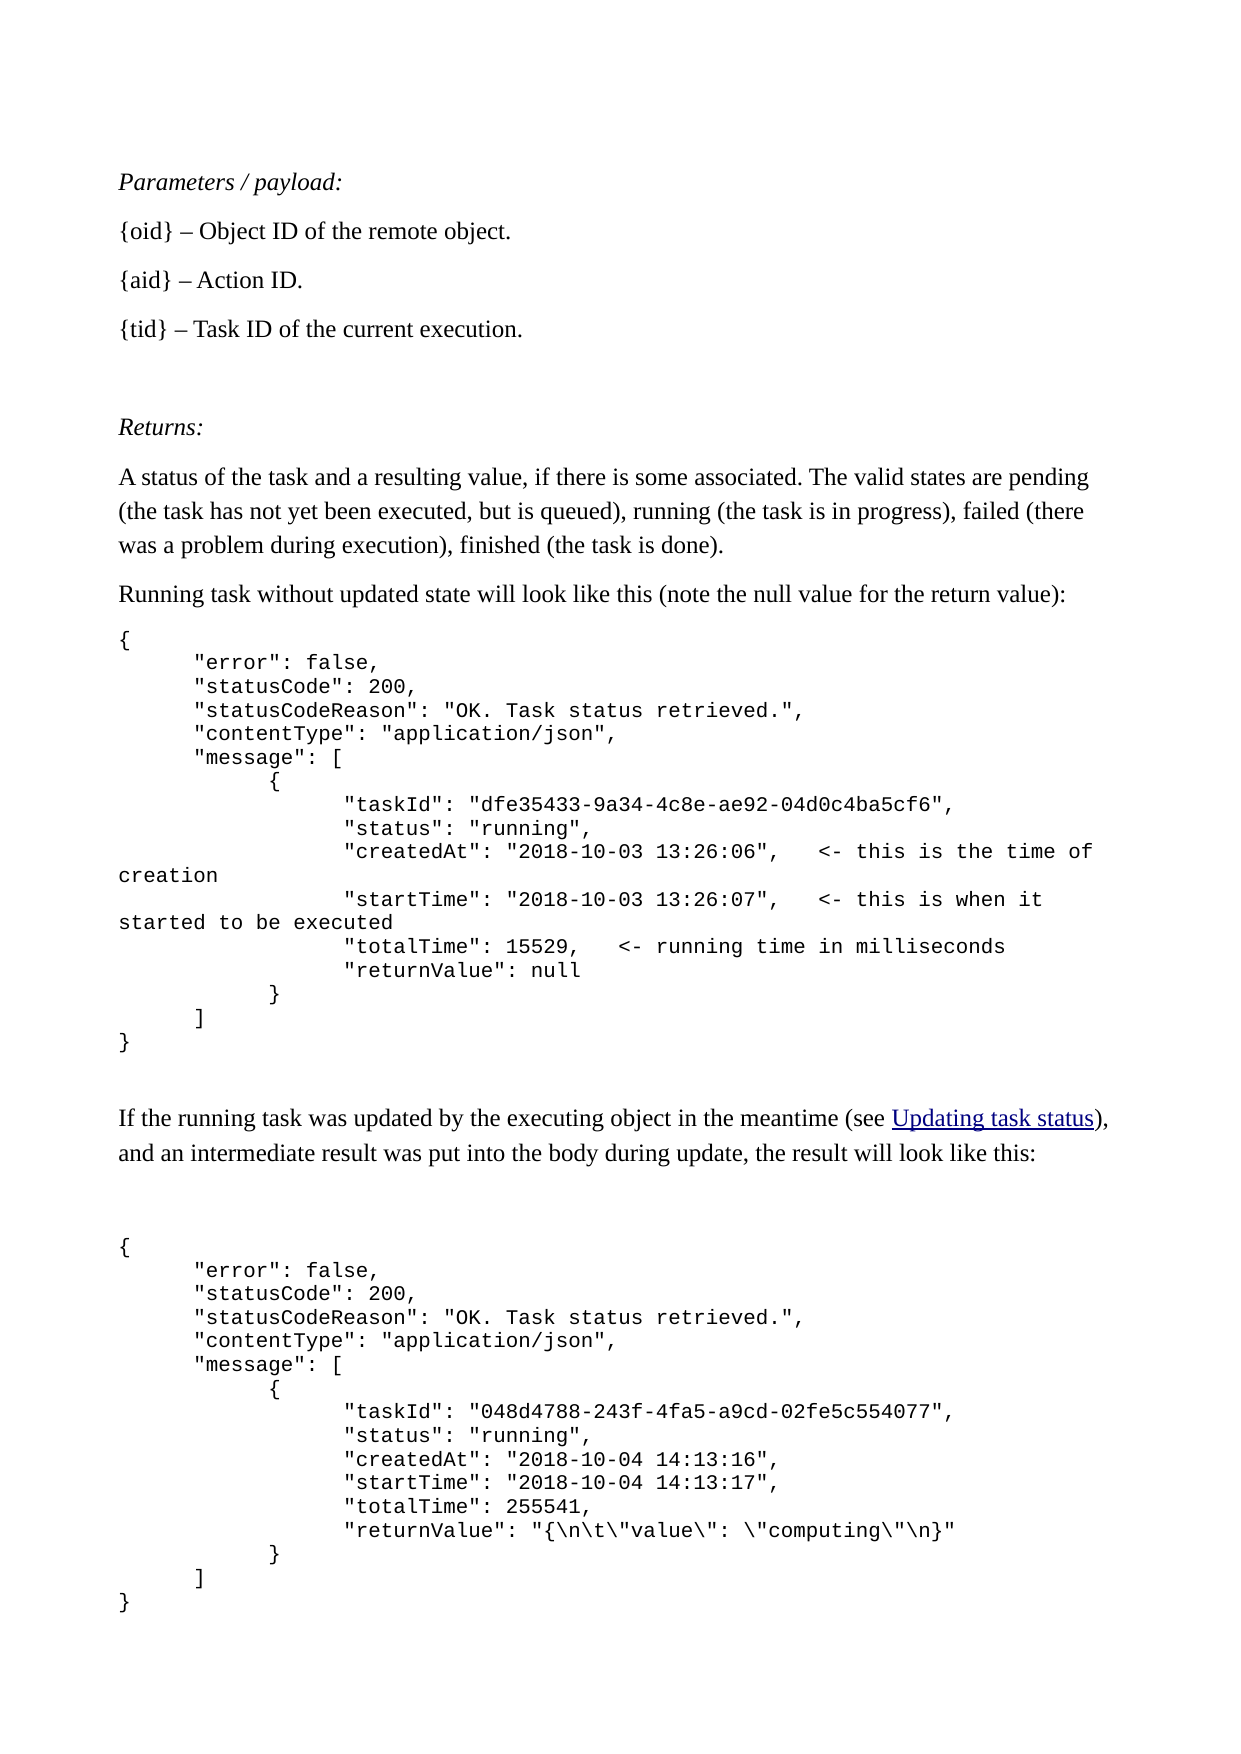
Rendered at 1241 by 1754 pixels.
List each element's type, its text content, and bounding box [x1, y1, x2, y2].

text "statusCodeReason": "OK. Task status retrieved.", [118, 1307, 1122, 1331]
text "returnValue": "{\n\t\"value\": \"computing\"\n}" [118, 1520, 1122, 1543]
text "startTime": "2018-10-03 13:26:07", <- this is when it started to be executed [118, 889, 1122, 936]
text "createdAt": "2018-10-04 14:13:16", [118, 1449, 1122, 1472]
text "error": false, [118, 1259, 1122, 1283]
text "statusCode": 200, [118, 676, 1122, 699]
text "taskId": "dfe35433-9a34-4c8e-ae92-04d0c4ba5cf6", [118, 794, 1122, 818]
text Returns: [118, 412, 1122, 441]
text { [118, 1378, 1122, 1401]
text "contentType": "application/json", [118, 1331, 1122, 1354]
text "totalTime": 255541, [118, 1496, 1122, 1520]
text {aid} – Action ID. [118, 265, 1122, 294]
text { [118, 629, 1122, 652]
text Parameters / payload: [118, 167, 1122, 196]
text "statusCode": 200, [118, 1283, 1122, 1307]
text ] [118, 1567, 1122, 1591]
text Running task without updated state will look like this (note the null value for the return value): [118, 579, 1122, 608]
text "taskId": "048d4788-243f-4fa5-a9cd-02fe5c554077", [118, 1401, 1122, 1425]
text { [118, 1236, 1122, 1259]
text "startTime": "2018-10-04 14:13:17", [118, 1472, 1122, 1496]
text "totalTime": 15529, <- running time in milliseconds [118, 936, 1122, 960]
text "message": [ [118, 1354, 1122, 1378]
text ] [118, 1007, 1122, 1031]
text "contentType": "application/json", [118, 723, 1122, 747]
text "statusCodeReason": "OK. Task status retrieved.", [118, 699, 1122, 723]
text { [118, 771, 1122, 794]
text } [118, 1543, 1122, 1567]
text If the running task was updated by the executing object in the meantime (see Updating task status), and an intermediate result was put into the body during update, the result will look like this: [118, 1103, 1122, 1167]
text } [118, 1031, 1122, 1054]
text } [118, 983, 1122, 1007]
text {oid} – Object ID of the remote object. [118, 216, 1122, 245]
text "status": "running", [118, 1425, 1122, 1449]
text "status": "running", [118, 818, 1122, 841]
text {tid} – Task ID of the current execution. [118, 314, 1122, 343]
text "createdAt": "2018-10-03 13:26:06", <- this is the time of creation [118, 841, 1122, 889]
text } [118, 1591, 1122, 1614]
text "error": false, [118, 652, 1122, 676]
text "returnValue": null [118, 960, 1122, 983]
text A status of the task and a resulting value, if there is some associated. The valid states are pending (the task has not yet been executed, but is queued), running (the task is in progress), failed (there was a problem during execution), finished (the task is done). [118, 462, 1122, 559]
text "message": [ [118, 747, 1122, 771]
